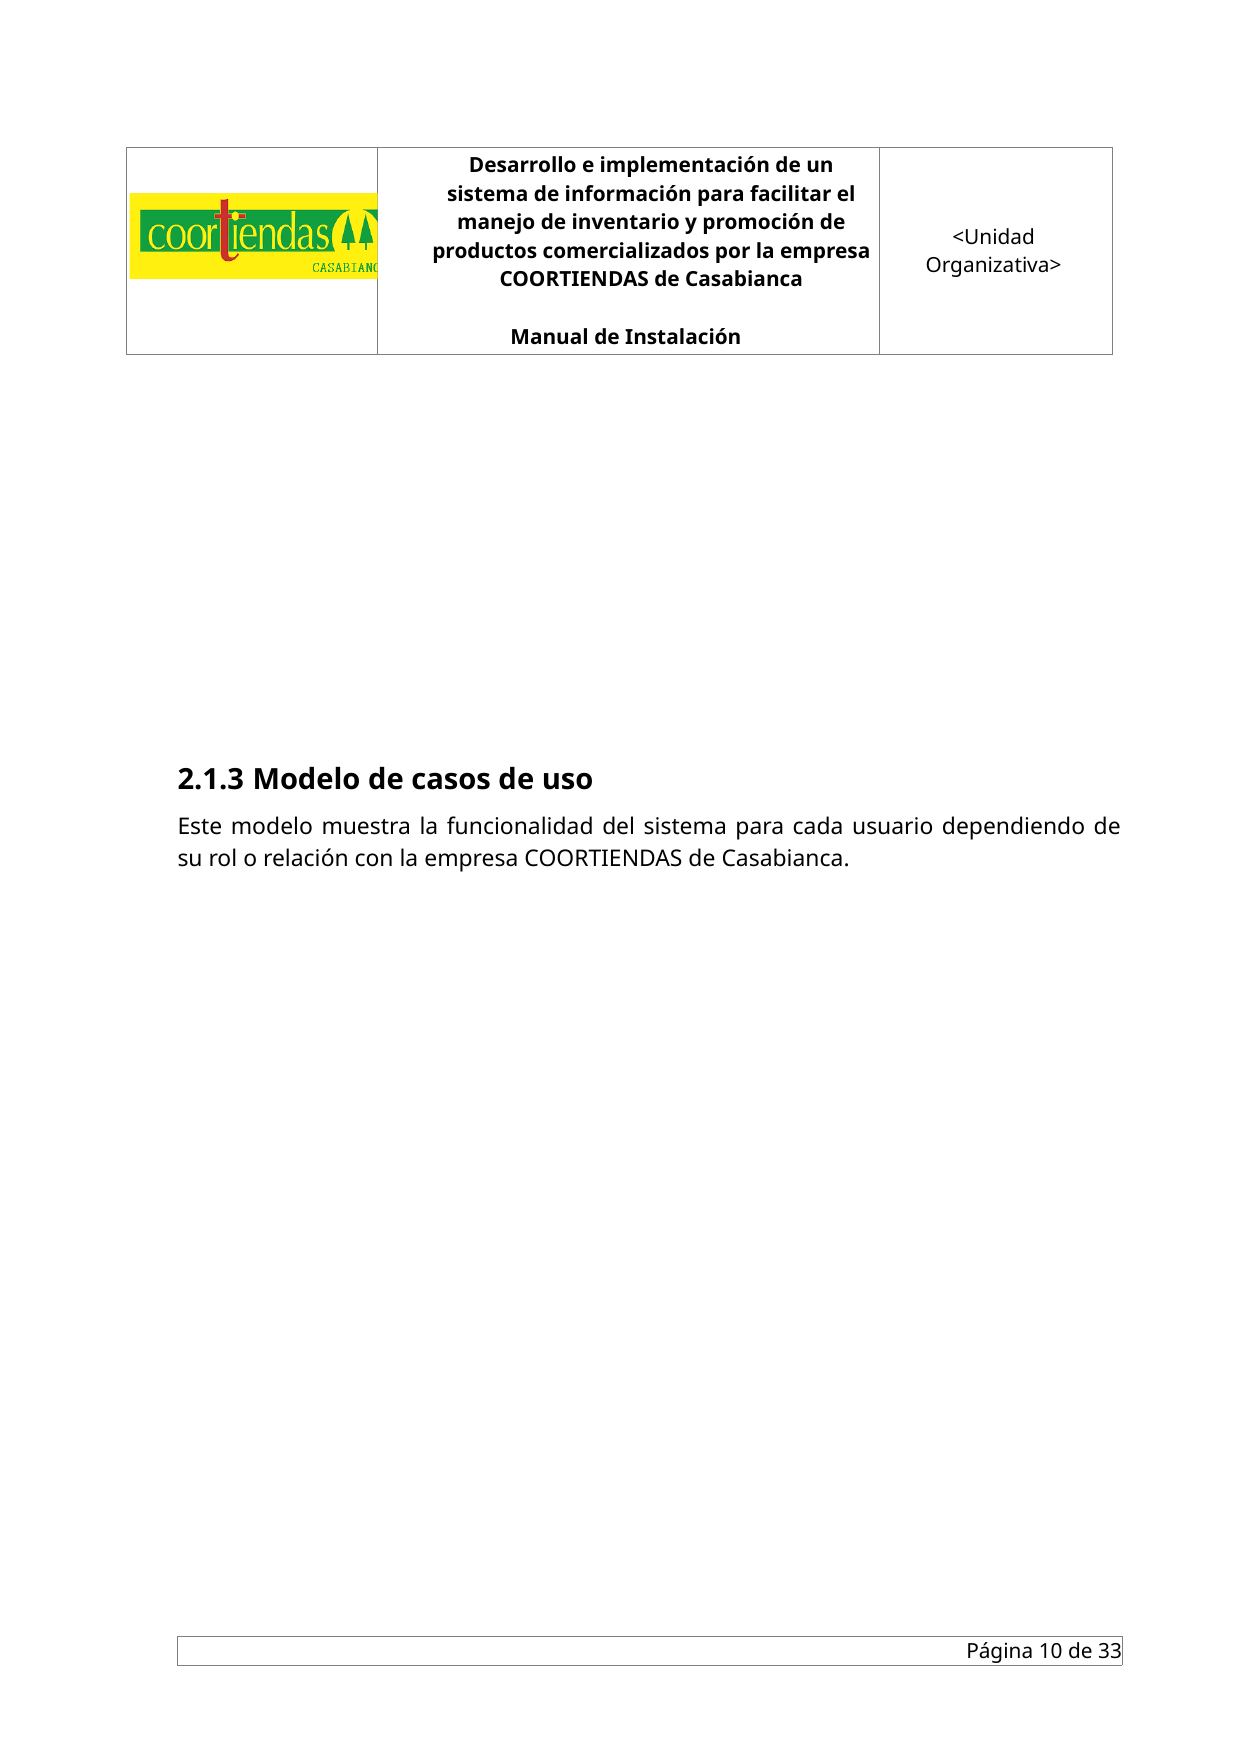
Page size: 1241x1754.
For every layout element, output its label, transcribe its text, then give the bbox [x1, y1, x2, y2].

subtitle Modelo de casos de uso [177, 758, 1122, 798]
text Este modelo muestra la funcionalidad del sistema para cada usuario dependiendo de su rol o relación con la empresa COORTIENDAS de Casabianca. [177, 810, 1122, 873]
